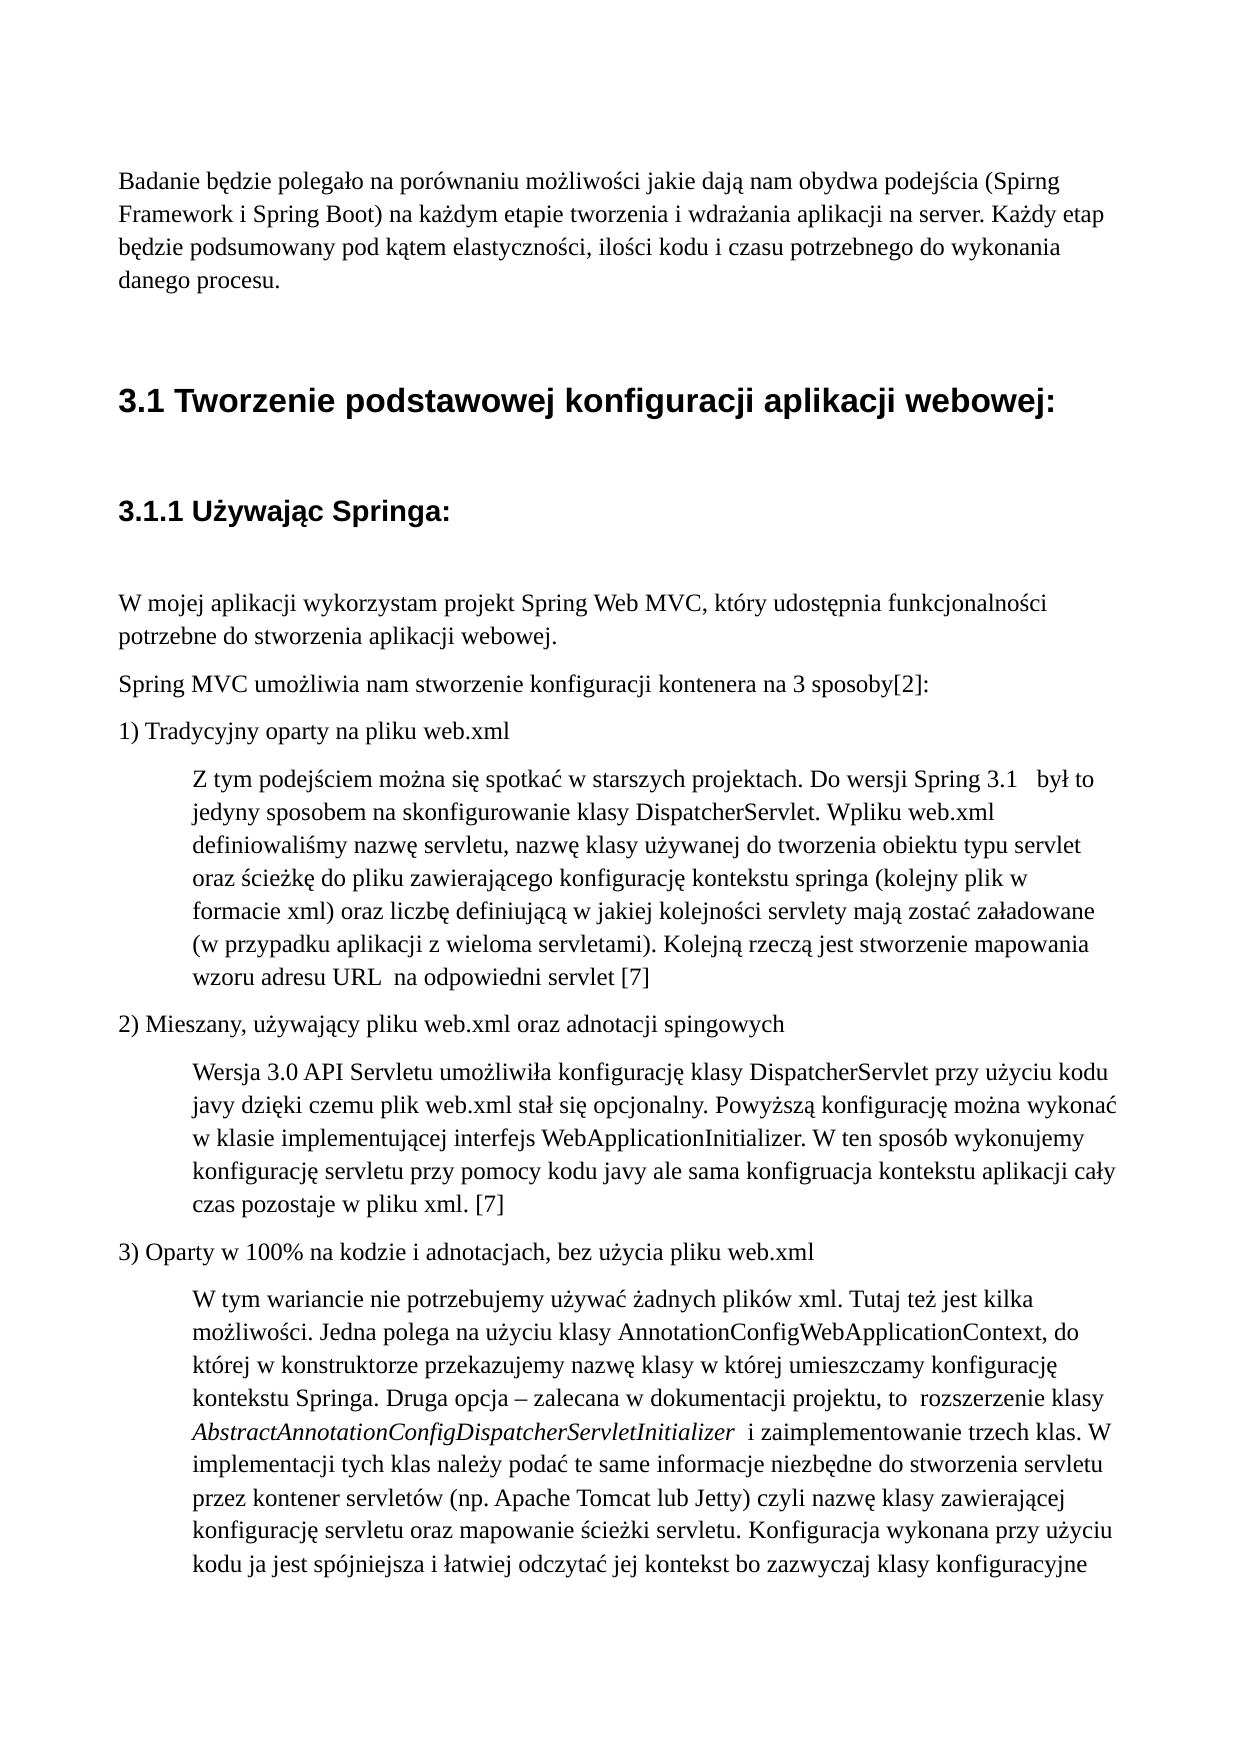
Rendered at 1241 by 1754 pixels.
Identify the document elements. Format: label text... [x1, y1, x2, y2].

text Badanie będzie polegało na porównaniu możliwości jakie dają nam obydwa podejścia (Spirng Framework i Spring Boot) na każdym etapie tworzenia i wdrażania aplikacji na server. Każdy etap będzie podsumowany pod kątem elastyczności, ilości kodu i czasu potrzebnego do wykonania danego procesu. [118, 166, 1122, 293]
subtitle 3.1 Tworzenie podstawowej konfiguracji aplikacji webowej: [118, 381, 1122, 419]
text 1) Tradycyjny oparty na pliku web.xml [118, 716, 1122, 745]
text W mojej aplikacji wykorzystam projekt Spring Web MVC, który udostępnia funkcjonalności potrzebne do stworzenia aplikacji webowej. [118, 588, 1122, 650]
text 3) Oparty w 100% na kodzie i adnotacjach, bez użycia pliku web.xml [118, 1237, 1122, 1266]
text Z tym podejściem można się spotkać w starszych projektach. Do wersji Spring 3.1 był to jedyny sposobem na skonfigurowanie klasy DispatcherServlet. Wpliku web.xml definiowaliśmy nazwę servletu, nazwę klasy używanej do tworzenia obiektu typu servlet oraz ścieżkę do pliku zawierającego konfigurację kontekstu springa (kolejny plik w formacie xml) oraz liczbę definiującą w jakiej kolejności servlety mają zostać załadowane (w przypadku aplikacji z wieloma servletami). Kolejną rzeczą jest stworzenie mapowania wzoru adresu URL na odpowiedni servlet [7] [192, 764, 1122, 991]
text Spring MVC umożliwia nam stworzenie konfiguracji kontenera na 3 sposoby[2]: [118, 669, 1122, 697]
subtitle 3.1.1 Używając Springa: [118, 494, 1122, 528]
text 2) Mieszany, używający pliku web.xml oraz adnotacji spingowych [118, 1009, 1122, 1038]
text W tym wariancie nie potrzebujemy używać żadnych plików xml. Tutaj też jest kilka możliwości. Jedna polega na użyciu klasy AnnotationConfigWebApplicationContext, do której w konstruktorze przekazujemy nazwę klasy w której umieszczamy konfigurację kontekstu Springa. Druga opcja – zalecana w dokumentacji projektu, to rozszerzenie klasy AbstractAnnotationConfigDispatcherServletInitializer i zaimplementowanie trzech klas. W implementacji tych klas należy podać te same informacje niezbędne do stworzenia servletu przez kontener servletów (np. Apache Tomcat lub Jetty) czyli nazwę klasy zawierającej konfigurację servletu oraz mapowanie ścieżki servletu. Konfiguracja wykonana przy użyciu kodu ja jest spójniejsza i łatwiej odczytać jej kontekst bo zazwyczaj klasy konfiguracyjne [192, 1284, 1122, 1577]
text Wersja 3.0 API Servletu umożliwiła konfigurację klasy DispatcherServlet przy użyciu kodu javy dzięki czemu plik web.xml stał się opcjonalny. Powyższą konfigurację można wykonać w klasie implementującej interfejs WebApplicationInitializer. W ten sposób wykonujemy konfigurację servletu przy pomocy kodu javy ale sama konfigruacja kontekstu aplikacji cały czas pozostaje w pliku xml. [7] [192, 1057, 1122, 1218]
